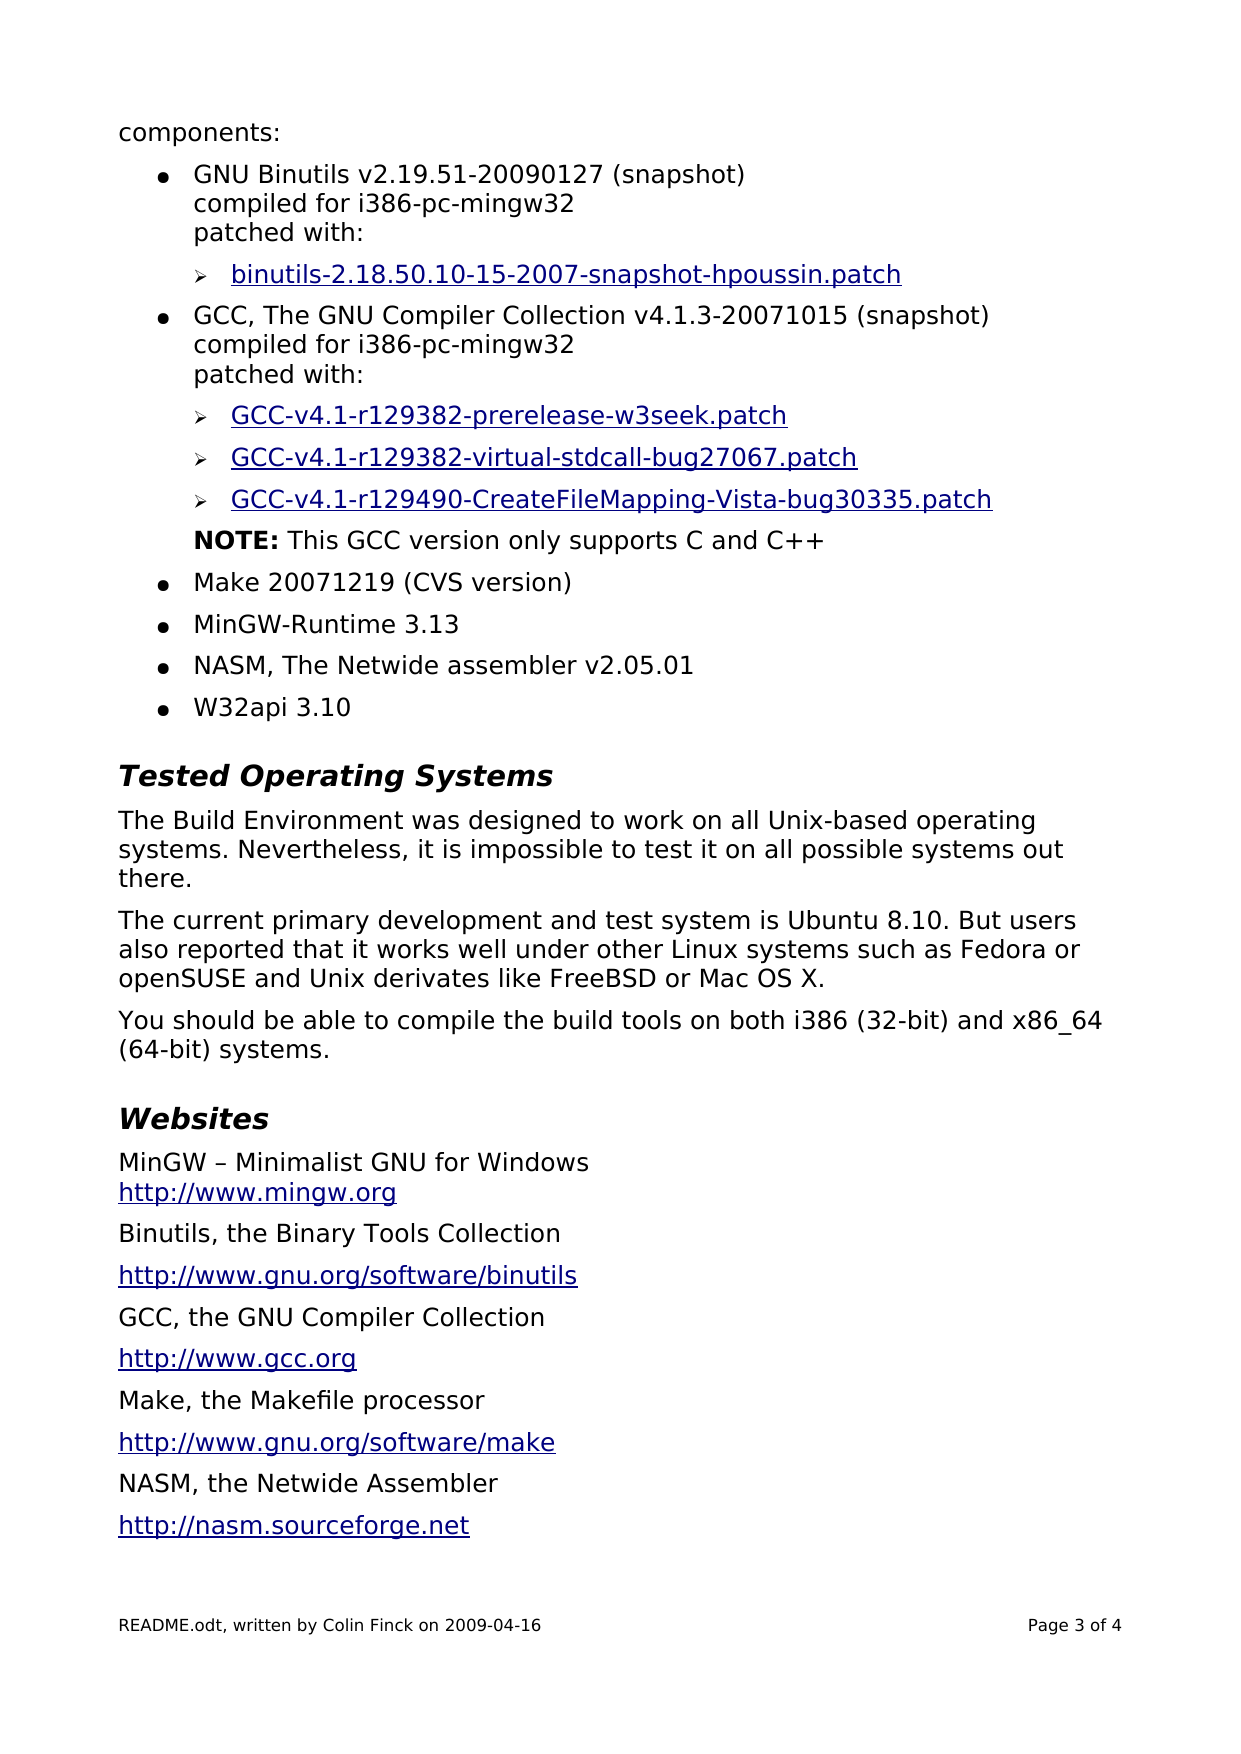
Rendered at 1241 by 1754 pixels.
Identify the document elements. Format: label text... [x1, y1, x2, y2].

text NASM, the Netwide Assembler [118, 1469, 1122, 1498]
list W32api 3.10 [156, 693, 1122, 722]
text http://www.gnu.org/software/binutils [118, 1261, 1122, 1290]
text components: [118, 118, 1122, 147]
text http://nasm.sourceforge.net [118, 1511, 1122, 1540]
list Make 20071219 (CVS version) [156, 568, 1122, 597]
list GCC, The GNU Compiler Collection v4.1.3-20071015 (snapshot) compiled for i386-pc-mingw32 patched with: [156, 301, 1122, 389]
list MinGW-Runtime 3.13 [156, 610, 1122, 639]
subtitle Websites [118, 1102, 1122, 1136]
text MinGW – Minimalist GNU for Windows http://www.mingw.org [118, 1148, 1122, 1207]
text You should be able to compile the build tools on both i386 (32-bit) and x86_64 (64-bit) systems. [118, 1006, 1122, 1064]
list NOTE: This GCC version only supports C and C++ [156, 526, 1122, 556]
text The Build Environment was designed to work on all Unix-based operating systems. Nevertheless, it is impossible to test it on all possible systems out there. [118, 806, 1122, 894]
text http://www.gcc.org [118, 1344, 1122, 1373]
list binutils-2.18.50.10-15-2007-snapshot-hpoussin.patch [193, 260, 1122, 289]
list GNU Binutils v2.19.51-20090127 (snapshot) compiled for i386-pc-mingw32 patched with: [156, 160, 1122, 247]
list GCC-v4.1-r129490-CreateFileMapping-Vista-bug30335.patch [193, 485, 1122, 514]
subtitle Tested Operating Systems [118, 760, 1122, 794]
text GCC, the GNU Compiler Collection [118, 1303, 1122, 1332]
text The current primary development and test system is Ubuntu 8.10. But users also reported that it works well under other Linux systems such as Fedora or openSUSE and Unix derivates like FreeBSD or Mac OS X. [118, 906, 1122, 994]
text Make, the Makefile processor [118, 1386, 1122, 1415]
text http://www.gnu.org/software/make [118, 1428, 1122, 1457]
text Binutils, the Binary Tools Collection [118, 1219, 1122, 1248]
list GCC-v4.1-r129382-virtual-stdcall-bug27067.patch [193, 443, 1122, 472]
list GCC-v4.1-r129382-prerelease-w3seek.patch [193, 401, 1122, 431]
list NASM, The Netwide assembler v2.05.01 [156, 651, 1122, 681]
